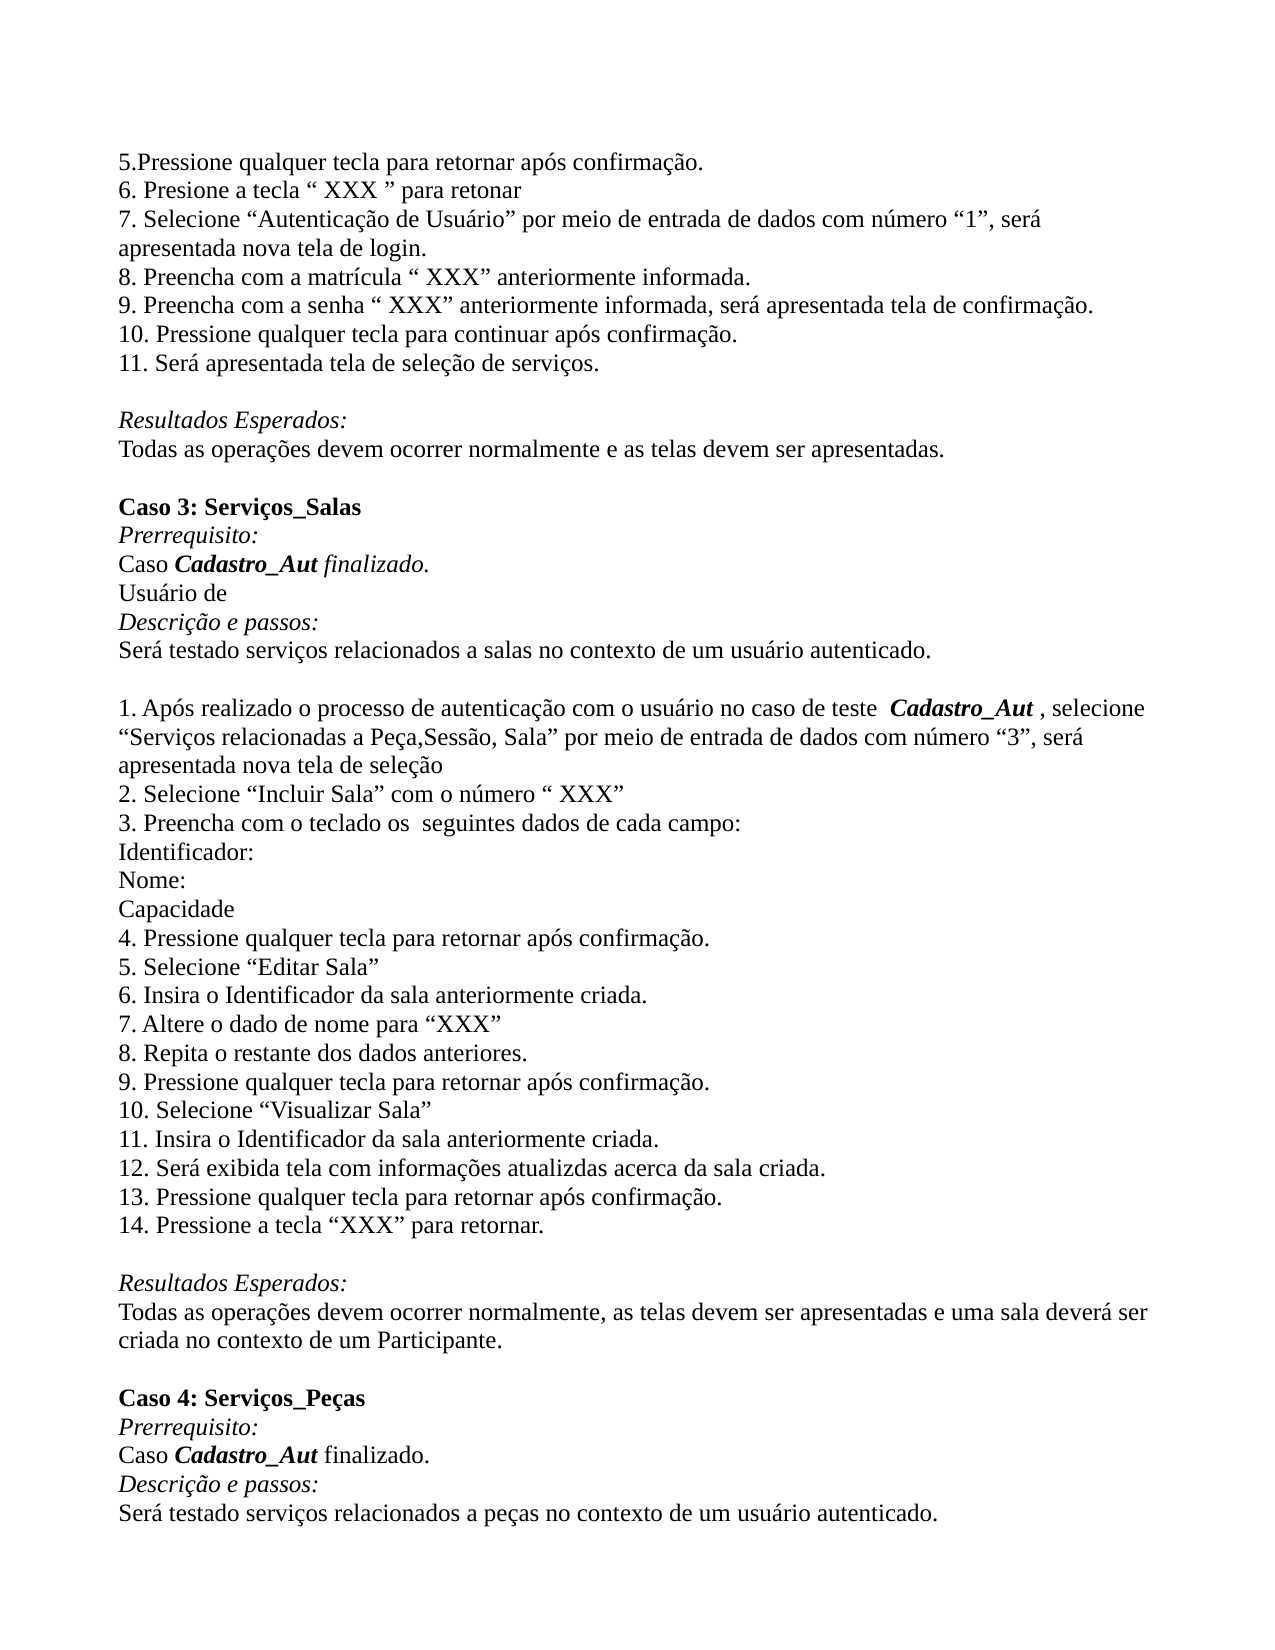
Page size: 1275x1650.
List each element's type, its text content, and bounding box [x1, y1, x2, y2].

text 9. Pressione qualquer tecla para retornar após confirmação. [118, 1067, 1157, 1096]
text Resultados Esperados: [118, 1268, 1157, 1297]
text Nome: [118, 866, 1157, 894]
text 11. Será apresentada tela de seleção de serviços. [118, 348, 1157, 377]
text 7. Altere o dado de nome para “XXX” [118, 1009, 1157, 1038]
text 2. Selecione “Incluir Sala” com o número “ XXX” [118, 779, 1157, 808]
text Prerrequisito: [118, 1412, 1157, 1441]
text 9. Preencha com a senha “ XXX” anteriormente informada, será apresentada tela de confirmação. [118, 291, 1157, 319]
text Usuário de [118, 578, 1157, 607]
text Caso 4: Serviços_Peças [118, 1383, 1157, 1412]
text 8. Preencha com a matrícula “ XXX” anteriormente informada. [118, 262, 1157, 291]
text 7. Selecione “Autenticação de Usuário” por meio de entrada de dados com número “1”, será apresentada nova tela de login. [118, 204, 1157, 262]
text 10. Pressione qualquer tecla para continuar após confirmação. [118, 319, 1157, 348]
text Caso Cadastro_Aut finalizado. [118, 1441, 1157, 1469]
text 12. Será exibida tela com informações atualizdas acerca da sala criada. [118, 1153, 1157, 1182]
text Caso Cadastro_Aut finalizado. [118, 549, 1157, 578]
text Capacidade [118, 894, 1157, 923]
text Todas as operações devem ocorrer normalmente, as telas devem ser apresentadas e uma sala deverá ser criada no contexto de um Participante. [118, 1297, 1157, 1354]
text 3. Preencha com o teclado os seguintes dados de cada campo: [118, 808, 1157, 837]
text 14. Pressione a tecla “XXX” para retornar. [118, 1211, 1157, 1239]
text Identificador: [118, 837, 1157, 866]
text 13. Pressione qualquer tecla para retornar após confirmação. [118, 1182, 1157, 1211]
text 8. Repita o restante dos dados anteriores. [118, 1038, 1157, 1067]
text 11. Insira o Identificador da sala anteriormente criada. [118, 1124, 1157, 1153]
text 6. Insira o Identificador da sala anteriormente criada. [118, 981, 1157, 1009]
text Será testado serviços relacionados a peças no contexto de um usuário autenticado. [118, 1498, 1157, 1527]
text Prerrequisito: [118, 521, 1157, 549]
text Todas as operações devem ocorrer normalmente e as telas devem ser apresentadas. [118, 434, 1157, 463]
text Resultados Esperados: [118, 406, 1157, 434]
text 5.Pressione qualquer tecla para retornar após confirmação. [118, 147, 1157, 176]
text Caso 3: Serviços_Salas [118, 492, 1157, 521]
text 4. Pressione qualquer tecla para retornar após confirmação. [118, 923, 1157, 952]
text 6. Presione a tecla “ XXX ” para retonar [118, 176, 1157, 204]
text 1. Após realizado o processo de autenticação com o usuário no caso de teste Cadastro_Aut , selecione “Serviços relacionadas a Peça,Sessão, Sala” por meio de entrada de dados com número “3”, será apresentada nova tela de seleção [118, 693, 1157, 779]
text 5. Selecione “Editar Sala” [118, 952, 1157, 981]
text 10. Selecione “Visualizar Sala” [118, 1096, 1157, 1124]
text Descrição e passos: [118, 1469, 1157, 1498]
text Descrição e passos: [118, 607, 1157, 636]
text Será testado serviços relacionados a salas no contexto de um usuário autenticado. [118, 636, 1157, 664]
